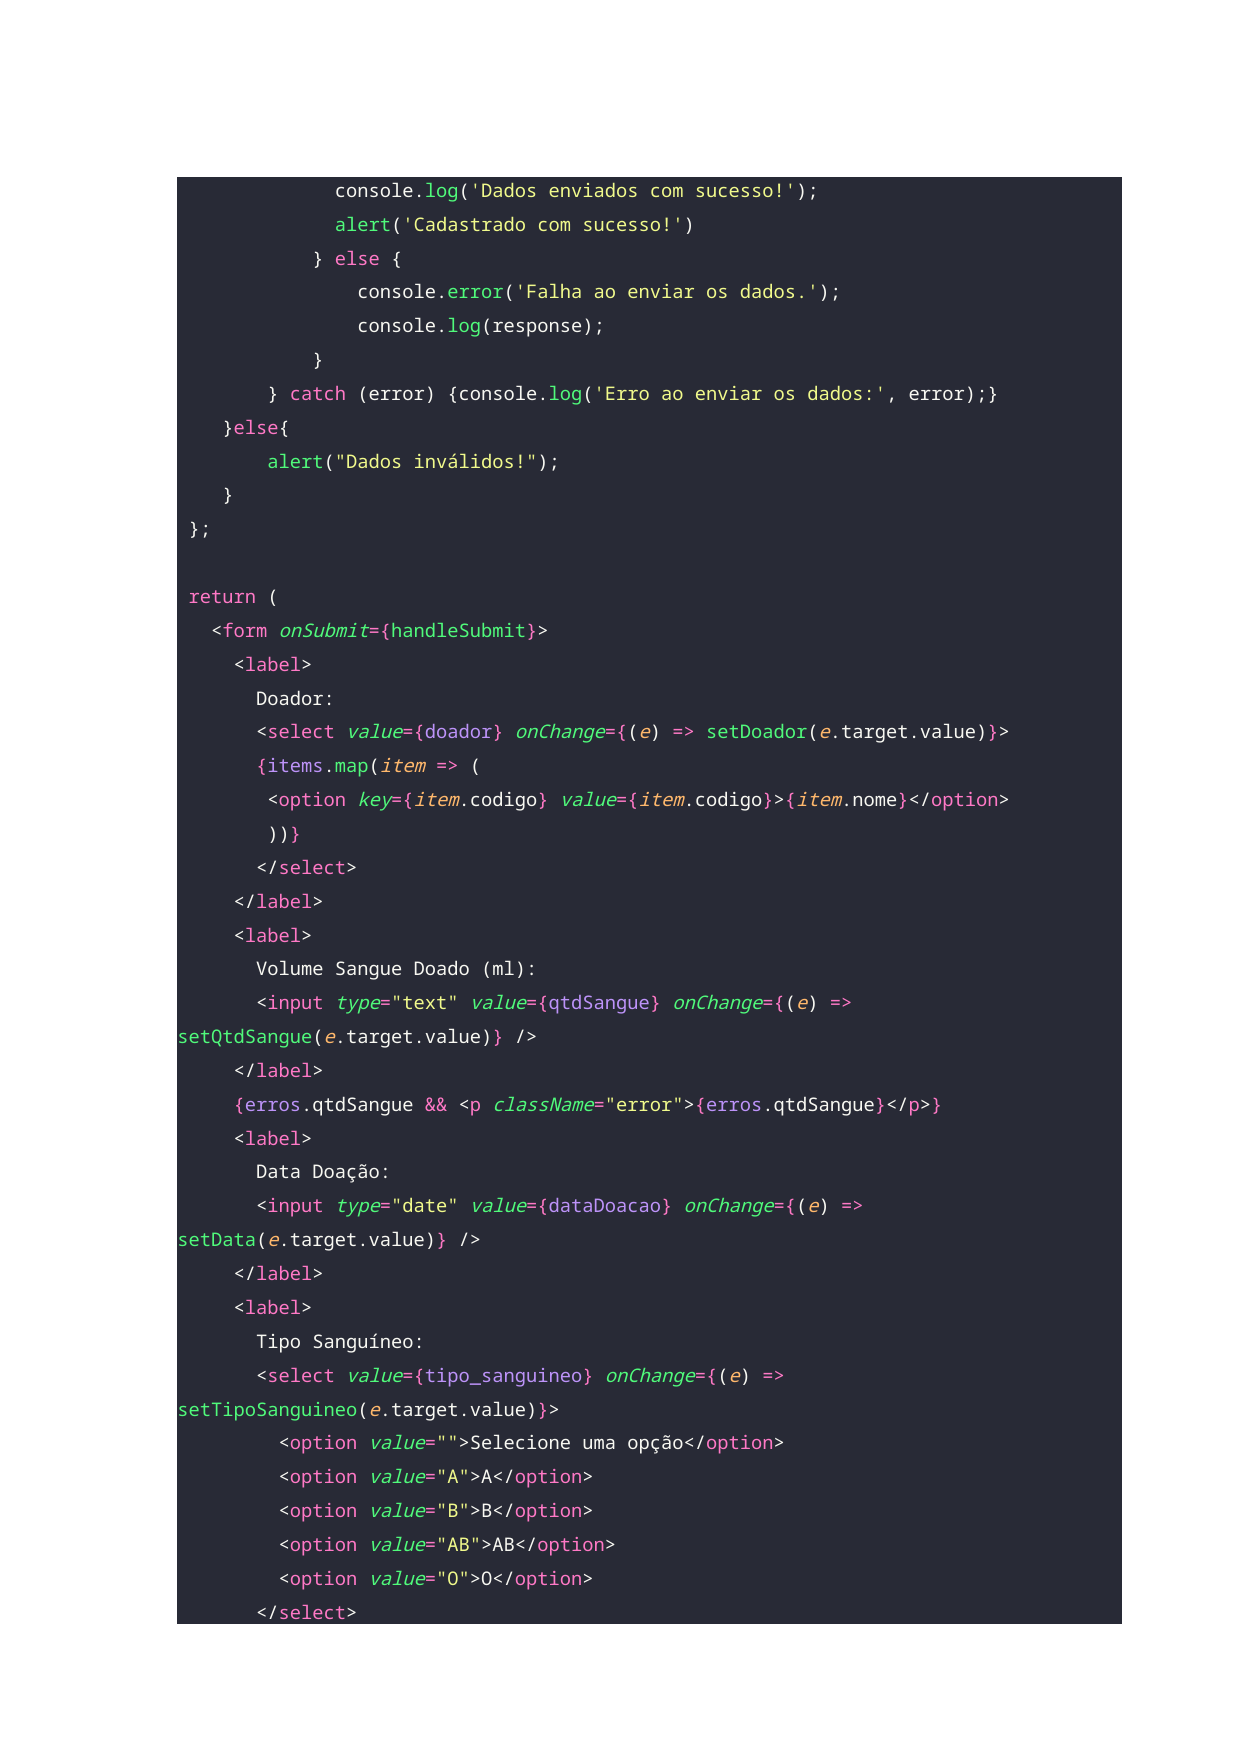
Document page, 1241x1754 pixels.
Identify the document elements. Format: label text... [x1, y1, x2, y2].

text <option value="B">B</option> [177, 1497, 1122, 1523]
text console.error('Falha ao enviar os dados.'); [177, 279, 1122, 304]
text <option value="A">A</option> [177, 1463, 1122, 1489]
text <form onSubmit={handleSubmit}> [177, 617, 1122, 643]
text <select value={tipo_sanguineo} onChange={(e) => setTipoSanguineo(e.target.value)}> [177, 1362, 1122, 1421]
text alert("Dados inválidos!"); [177, 448, 1122, 473]
text Tipo Sanguíneo: [177, 1328, 1122, 1354]
text console.log('Dados enviados com sucesso!'); [177, 177, 1122, 203]
text </label> [177, 1260, 1122, 1286]
text </select> [177, 854, 1122, 880]
text <select value={doador} onChange={(e) => setDoador(e.target.value)}> [177, 719, 1122, 744]
text }else{ [177, 414, 1122, 439]
text <input type="text" value={qtdSangue} onChange={(e) => setQtdSangue(e.target.value)} /> [177, 989, 1122, 1049]
text {erros.qtdSangue && <p className="error">{erros.qtdSangue}</p>} [177, 1091, 1122, 1117]
text <label> [177, 651, 1122, 677]
text </label> [177, 1057, 1122, 1083]
text <label> [177, 1294, 1122, 1320]
text } [177, 346, 1122, 372]
text <label> [177, 922, 1122, 947]
text <option key={item.codigo} value={item.codigo}>{item.nome}</option> [177, 786, 1122, 812]
text <option value="O">O</option> [177, 1565, 1122, 1591]
text Doador: [177, 685, 1122, 710]
text return ( [177, 583, 1122, 609]
text Data Doação: [177, 1159, 1122, 1184]
text console.log(response); [177, 312, 1122, 338]
text <label> [177, 1125, 1122, 1151]
text Volume Sangue Doado (ml): [177, 956, 1122, 981]
text }; [177, 516, 1122, 541]
text } [177, 482, 1122, 507]
text <input type="date" value={dataDoacao} onChange={(e) => setData(e.target.value)} /> [177, 1193, 1122, 1252]
text } else { [177, 245, 1122, 270]
text <option value="">Selecione uma opção</option> [177, 1430, 1122, 1455]
text alert('Cadastrado com sucesso!') [177, 211, 1122, 236]
text ))} [177, 820, 1122, 846]
text </select> [177, 1599, 1122, 1624]
text {items.map(item => ( [177, 753, 1122, 778]
text <option value="AB">AB</option> [177, 1531, 1122, 1557]
text </label> [177, 888, 1122, 913]
text } catch (error) {console.log('Erro ao enviar os dados:', error);} [177, 380, 1122, 406]
